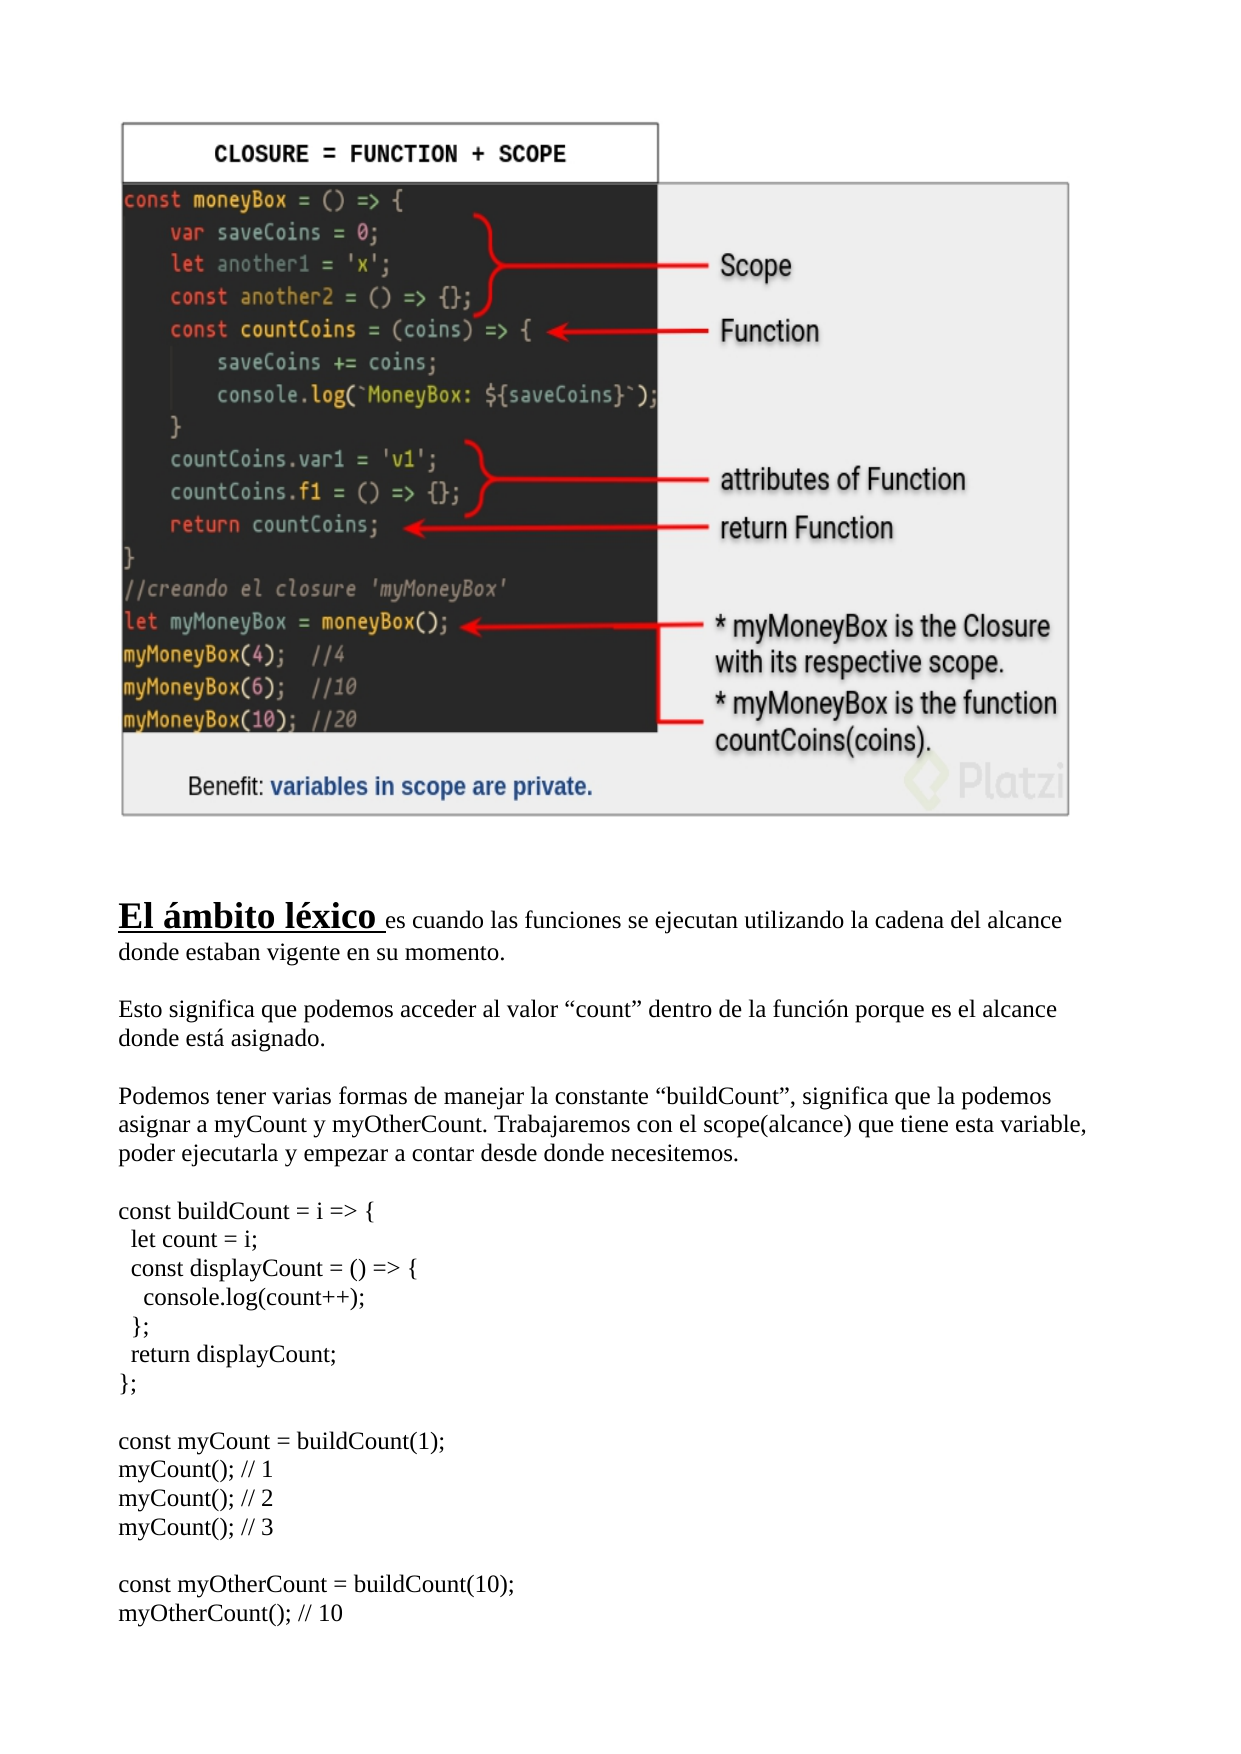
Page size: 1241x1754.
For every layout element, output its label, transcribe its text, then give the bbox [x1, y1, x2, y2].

picture [118, 118, 1073, 818]
text myCount(); // 2 [118, 1483, 1122, 1512]
text const myCount = buildCount(1); [118, 1426, 1122, 1454]
text }; [118, 1368, 1122, 1397]
text Esto significa que podemos acceder al valor “count” dentro de la función porque es el alcance donde está asignado. [118, 994, 1122, 1052]
text myCount(); // 3 [118, 1512, 1122, 1541]
text myCount(); // 1 [118, 1454, 1122, 1483]
text const buildCount = i => { [118, 1196, 1122, 1224]
text console.log(count++); [118, 1282, 1122, 1311]
text Podemos tener varias formas de manejar la constante “buildCount”, significa que la podemos asignar a myCount y myOtherCount. Trabajaremos con el scope(alcance) que tiene esta variable, poder ejecutarla y empezar a contar desde donde necesitemos. [118, 1081, 1122, 1167]
text El ámbito léxico es cuando las funciones se ejecutan utilizando la cadena del alcance donde estaban vigente en su momento. [118, 894, 1122, 966]
text const displayCount = () => { [118, 1253, 1122, 1282]
text }; [118, 1311, 1122, 1339]
text let count = i; [118, 1224, 1122, 1253]
text return displayCount; [118, 1339, 1122, 1368]
text const myOtherCount = buildCount(10); [118, 1569, 1122, 1598]
text myOtherCount(); // 10 [118, 1598, 1122, 1627]
